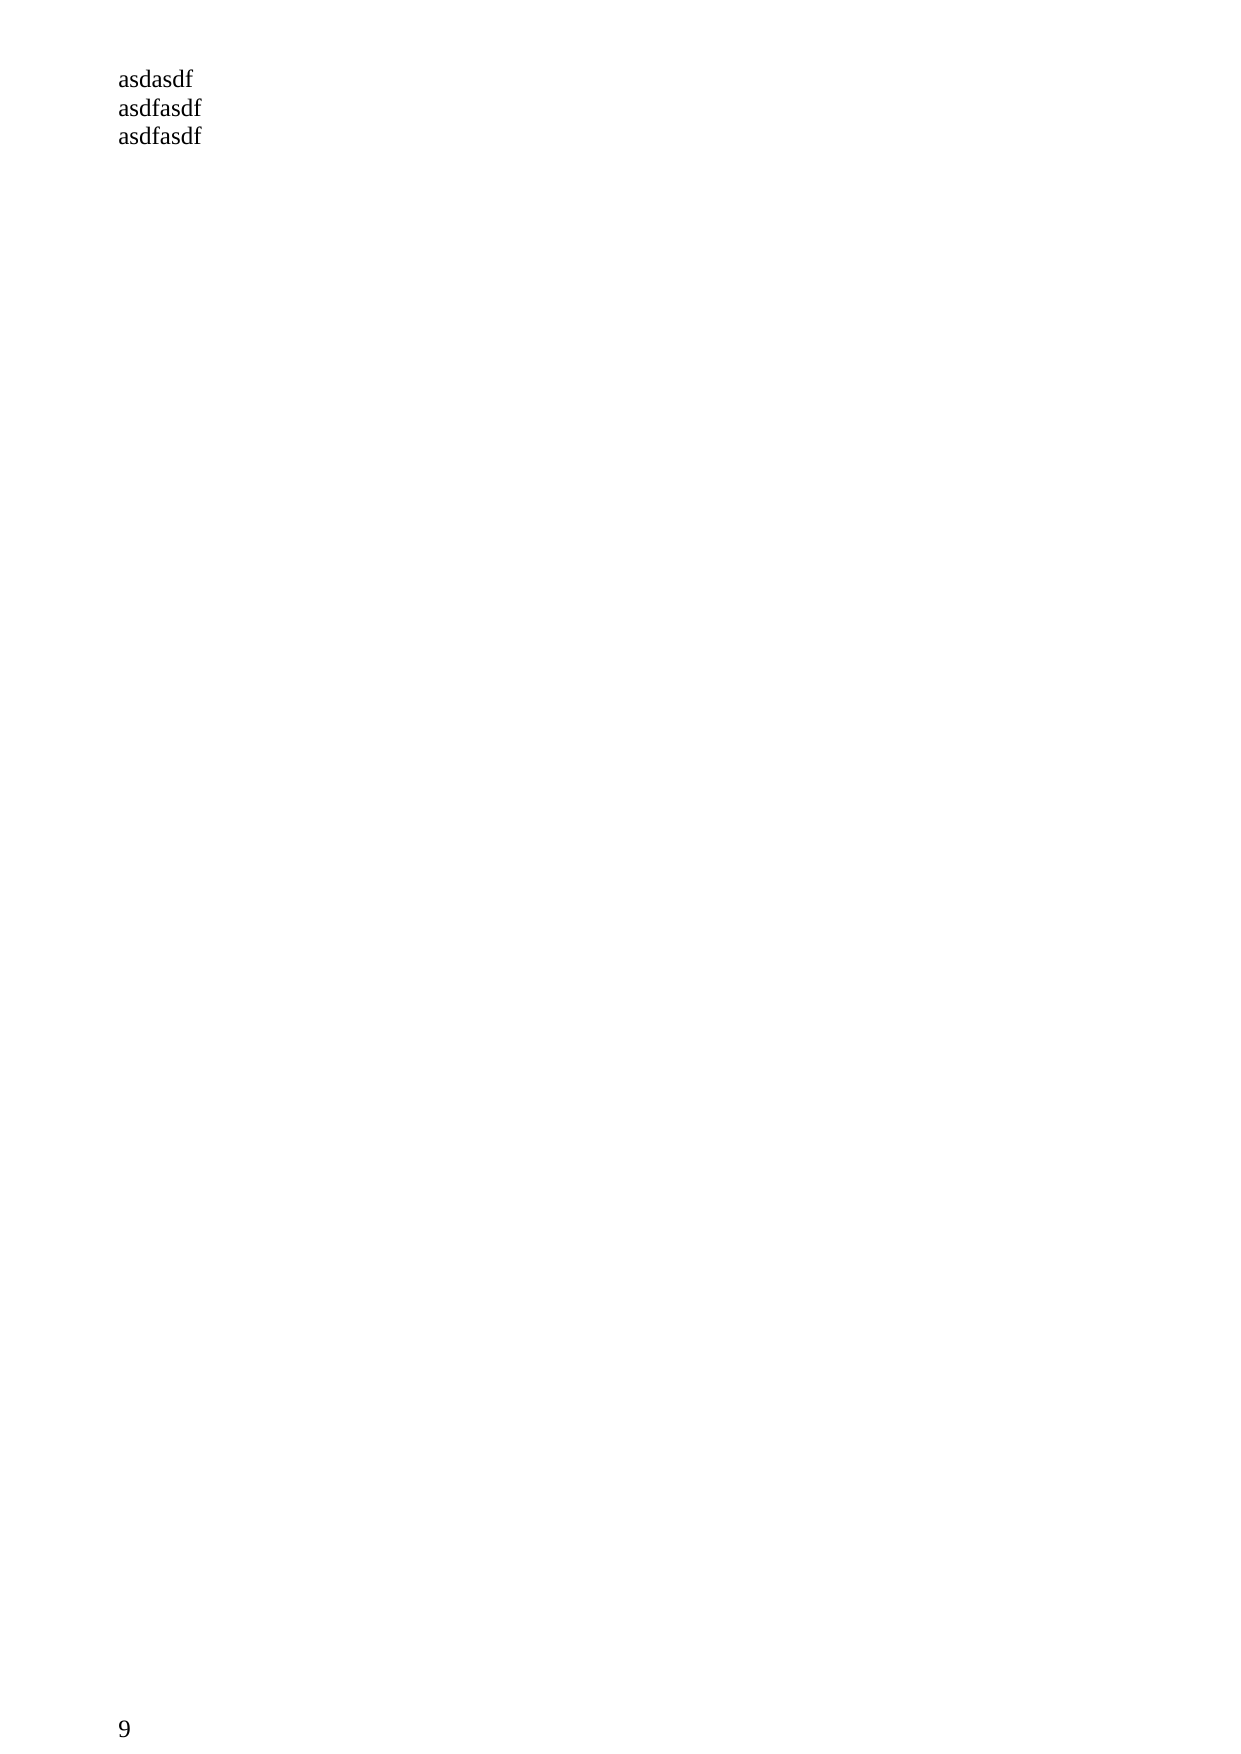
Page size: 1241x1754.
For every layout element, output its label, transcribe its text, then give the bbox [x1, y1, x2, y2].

text asdfasdf [118, 121, 1122, 150]
text asdasdf [118, 64, 1122, 93]
text asdfasdf [118, 93, 1122, 121]
